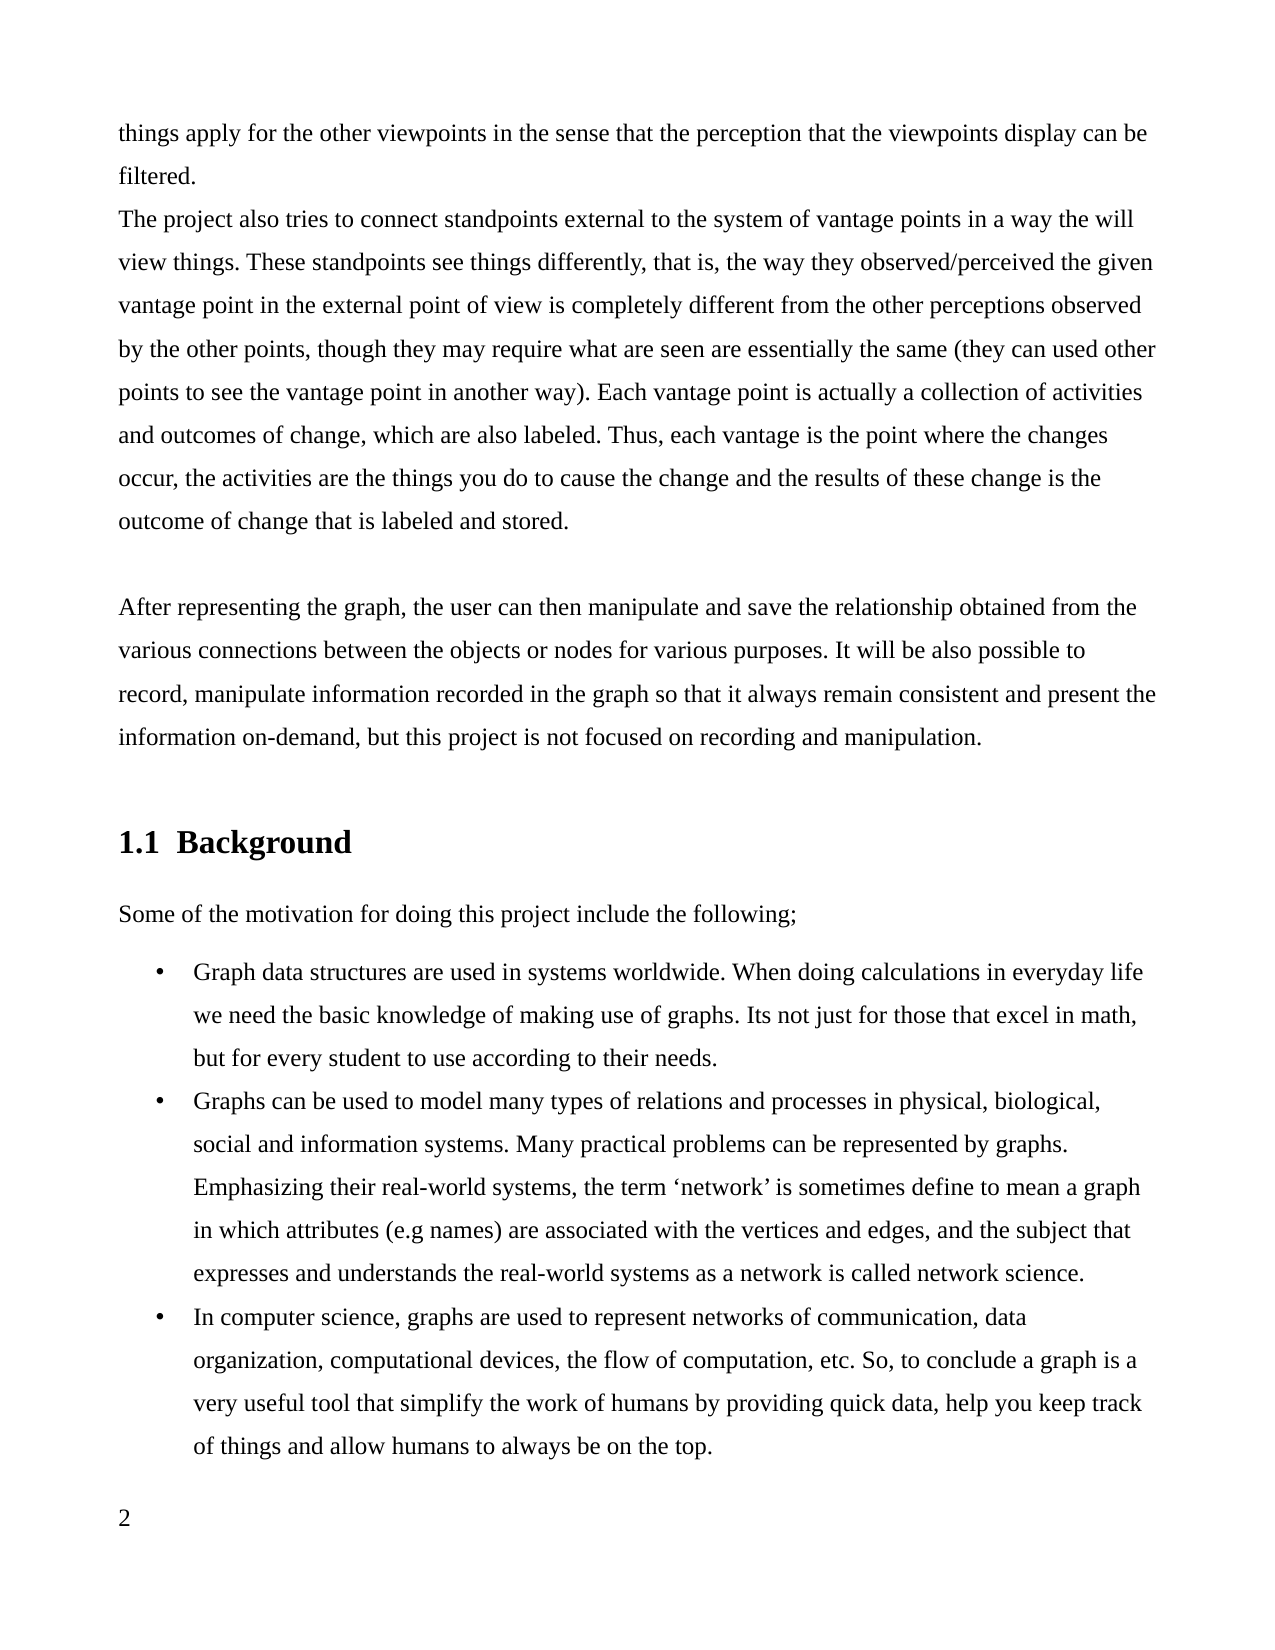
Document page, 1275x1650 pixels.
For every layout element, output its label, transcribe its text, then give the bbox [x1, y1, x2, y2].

text The project also tries to connect standpoints external to the system of vantage points in a way the will view things. These standpoints see things differently, that is, the way they observed/perceived the given vantage point in the external point of view is completely different from the other perceptions observed by the other points, though they may require what are seen are essentially the same (they can used other points to see the vantage point in another way). Each vantage point is actually a collection of activities and outcomes of change, which are also labeled. Thus, each vantage is the point where the changes occur, the activities are the things you do to cause the change and the results of these change is the outcome of change that is labeled and stored. [118, 204, 1157, 535]
text things apply for the other viewpoints in the sense that the perception that the viewpoints display can be filtered. [118, 118, 1157, 190]
text Some of the motivation for doing this project include the following; [118, 899, 1157, 928]
list Graphs can be used to model many types of relations and processes in physical, biological, social and information systems. Many practical problems can be represented by graphs. Emphasizing their real-world systems, the term ‘network’ is sometimes define to mean a graph in which attributes (e.g names) are associated with the vertices and edges, and the subject that expresses and understands the real-world systems as a network is called network science. [156, 1086, 1157, 1287]
list Graph data structures are used in systems worldwide. When doing calculations in everyday life we need the basic knowledge of making use of graphs. Its not just for those that excel in math, but for every student to use according to their needs. [156, 957, 1157, 1072]
text 1.1 Background [118, 822, 1157, 861]
list In computer science, graphs are used to represent networks of communication, data organization, computational devices, the flow of computation, etc. So, to conclude a graph is a very useful tool that simplify the work of humans by providing quick data, help you keep track of things and allow humans to always be on the top. [156, 1302, 1157, 1460]
text After representing the graph, the user can then manipulate and save the relationship obtained from the various connections between the objects or nodes for various purposes. It will be also possible to record, manipulate information recorded in the graph so that it always remain consistent and present the information on-demand, but this project is not focused on recording and manipulation. [118, 592, 1157, 751]
